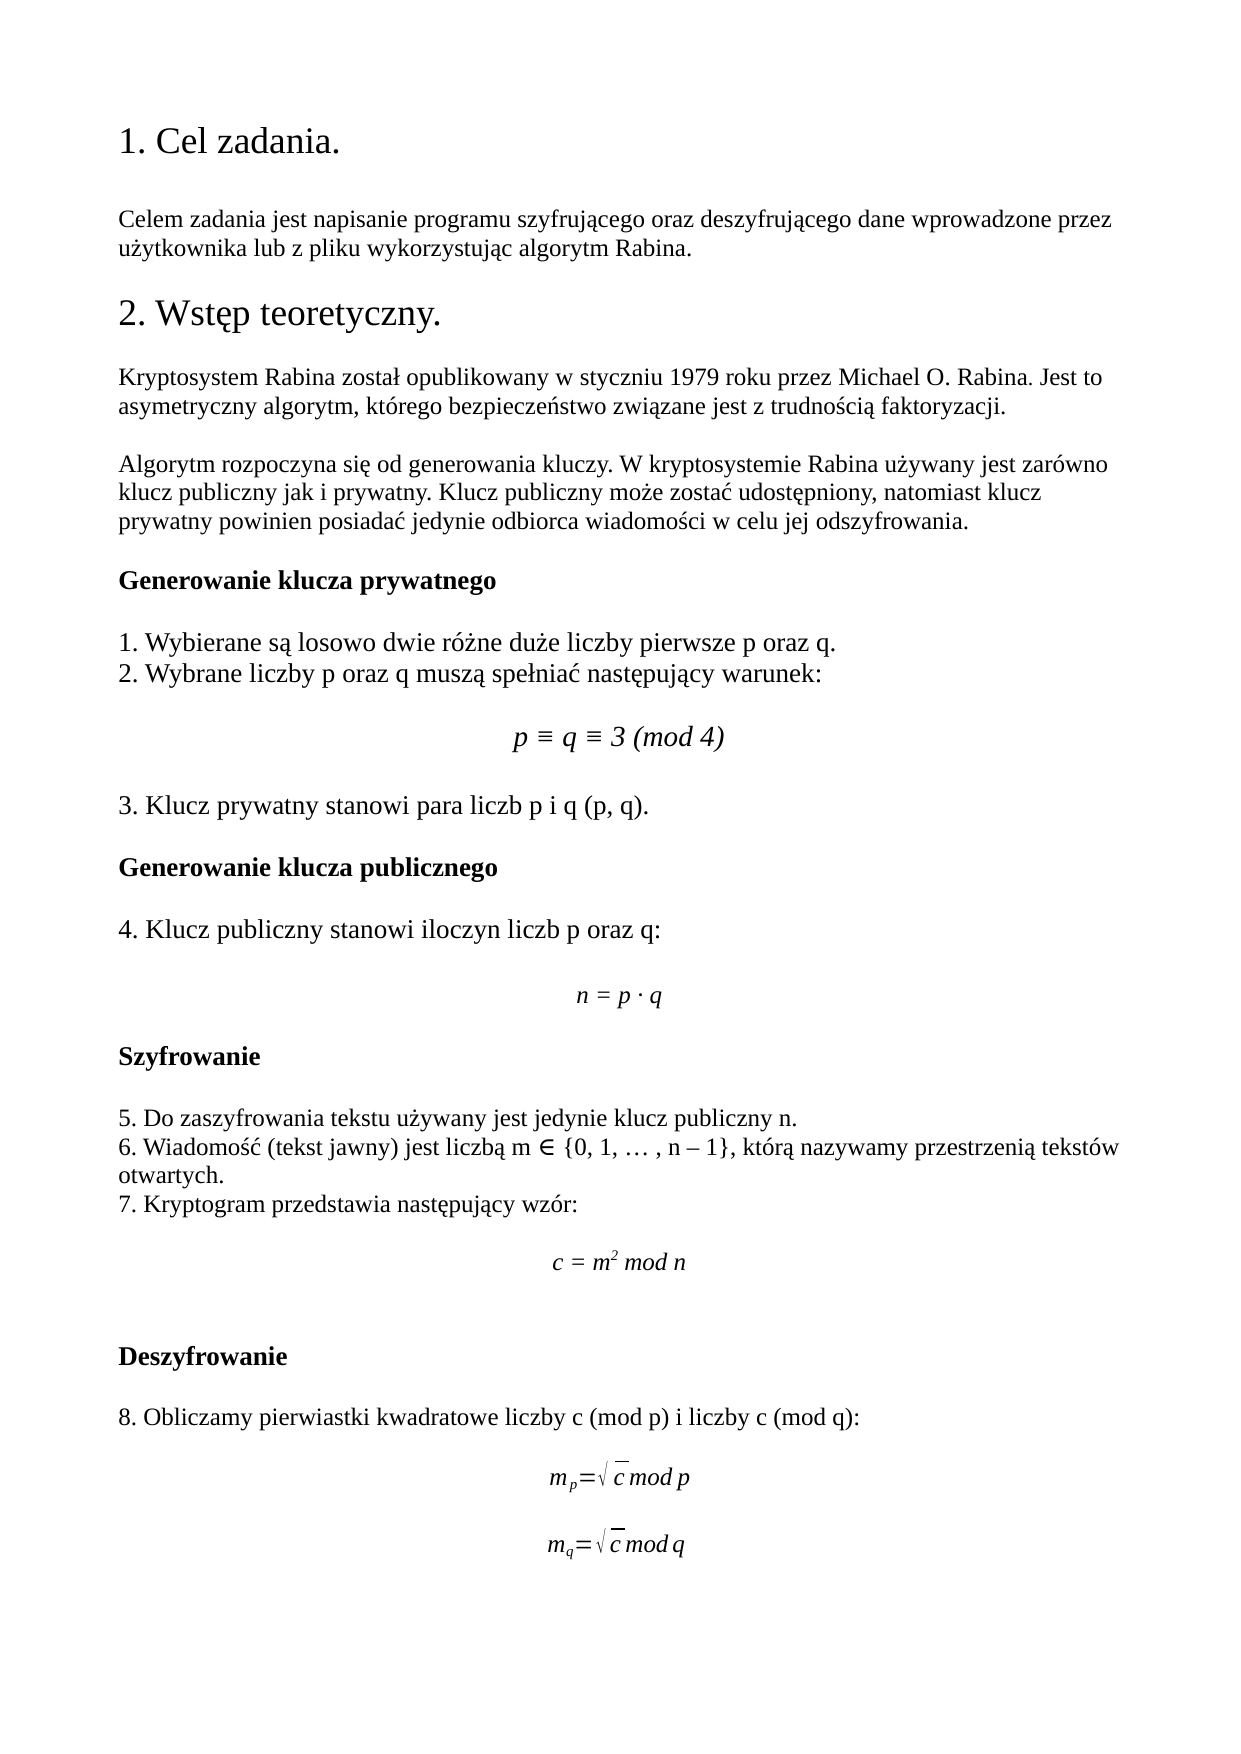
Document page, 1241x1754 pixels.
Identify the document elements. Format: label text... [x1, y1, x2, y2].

text 2. Wybrane liczby p oraz q muszą spełniać następujący warunek: [118, 657, 1122, 688]
text Algorytm rozpoczyna się od generowania kluczy. W kryptosystemie Rabina używany jest zarówno klucz publiczny jak i prywatny. Klucz publiczny może zostać udostępniony, natomiast klucz prywatny powinien posiadać jedynie odbiorca wiadomości w celu jej odszyfrowania. [118, 449, 1122, 535]
text 4. Klucz publiczny stanowi iloczyn liczb p oraz q: [118, 913, 1122, 945]
text Generowanie klucza publicznego [118, 851, 1122, 882]
text 2. Wstęp teoretyczny. [118, 291, 1122, 334]
text Szyfrowanie [118, 1041, 1122, 1072]
text 7. Kryptogram przedstawia następujący wzór: [118, 1189, 1122, 1218]
text 6. Wiadomość (tekst jawny) jest liczbą m ∈ {0, 1, … , n – 1}, którą nazywamy przestrzenią tekstów otwartych. [118, 1132, 1122, 1189]
text Celem zadania jest napisanie programu szyfrującego oraz deszyfrującego dane wprowadzone przez użytkownika lub z pliku wykorzystując algorytm Rabina. [118, 204, 1122, 262]
text Generowanie klucza prywatnego [118, 564, 1122, 595]
text p ≡ q ≡ 3 (mod 4) [118, 719, 1122, 753]
text 3. Klucz prywatny stanowi para liczb p i q (p, q). [118, 789, 1122, 820]
text n = p · q [118, 981, 1122, 1009]
text c = m2 mod n [118, 1247, 1122, 1275]
text 1. Cel zadania. [118, 118, 1122, 161]
text 5. Do zaszyfrowania tekstu używany jest jedynie klucz publiczny n. [118, 1103, 1122, 1132]
text 1. Wybierane są losowo dwie różne duże liczby pierwsze p oraz q. [118, 626, 1122, 657]
text Kryptosystem Rabina został opublikowany w styczniu 1979 roku przez Michael O. Rabina. Jest to asymetryczny algorytm, którego bezpieczeństwo związane jest z trudnością faktoryzacji. [118, 362, 1122, 420]
text 8. Obliczamy pierwiastki kwadratowe liczby c (mod p) i liczby c (mod q): [118, 1402, 1122, 1431]
text Deszyfrowanie [118, 1340, 1122, 1371]
